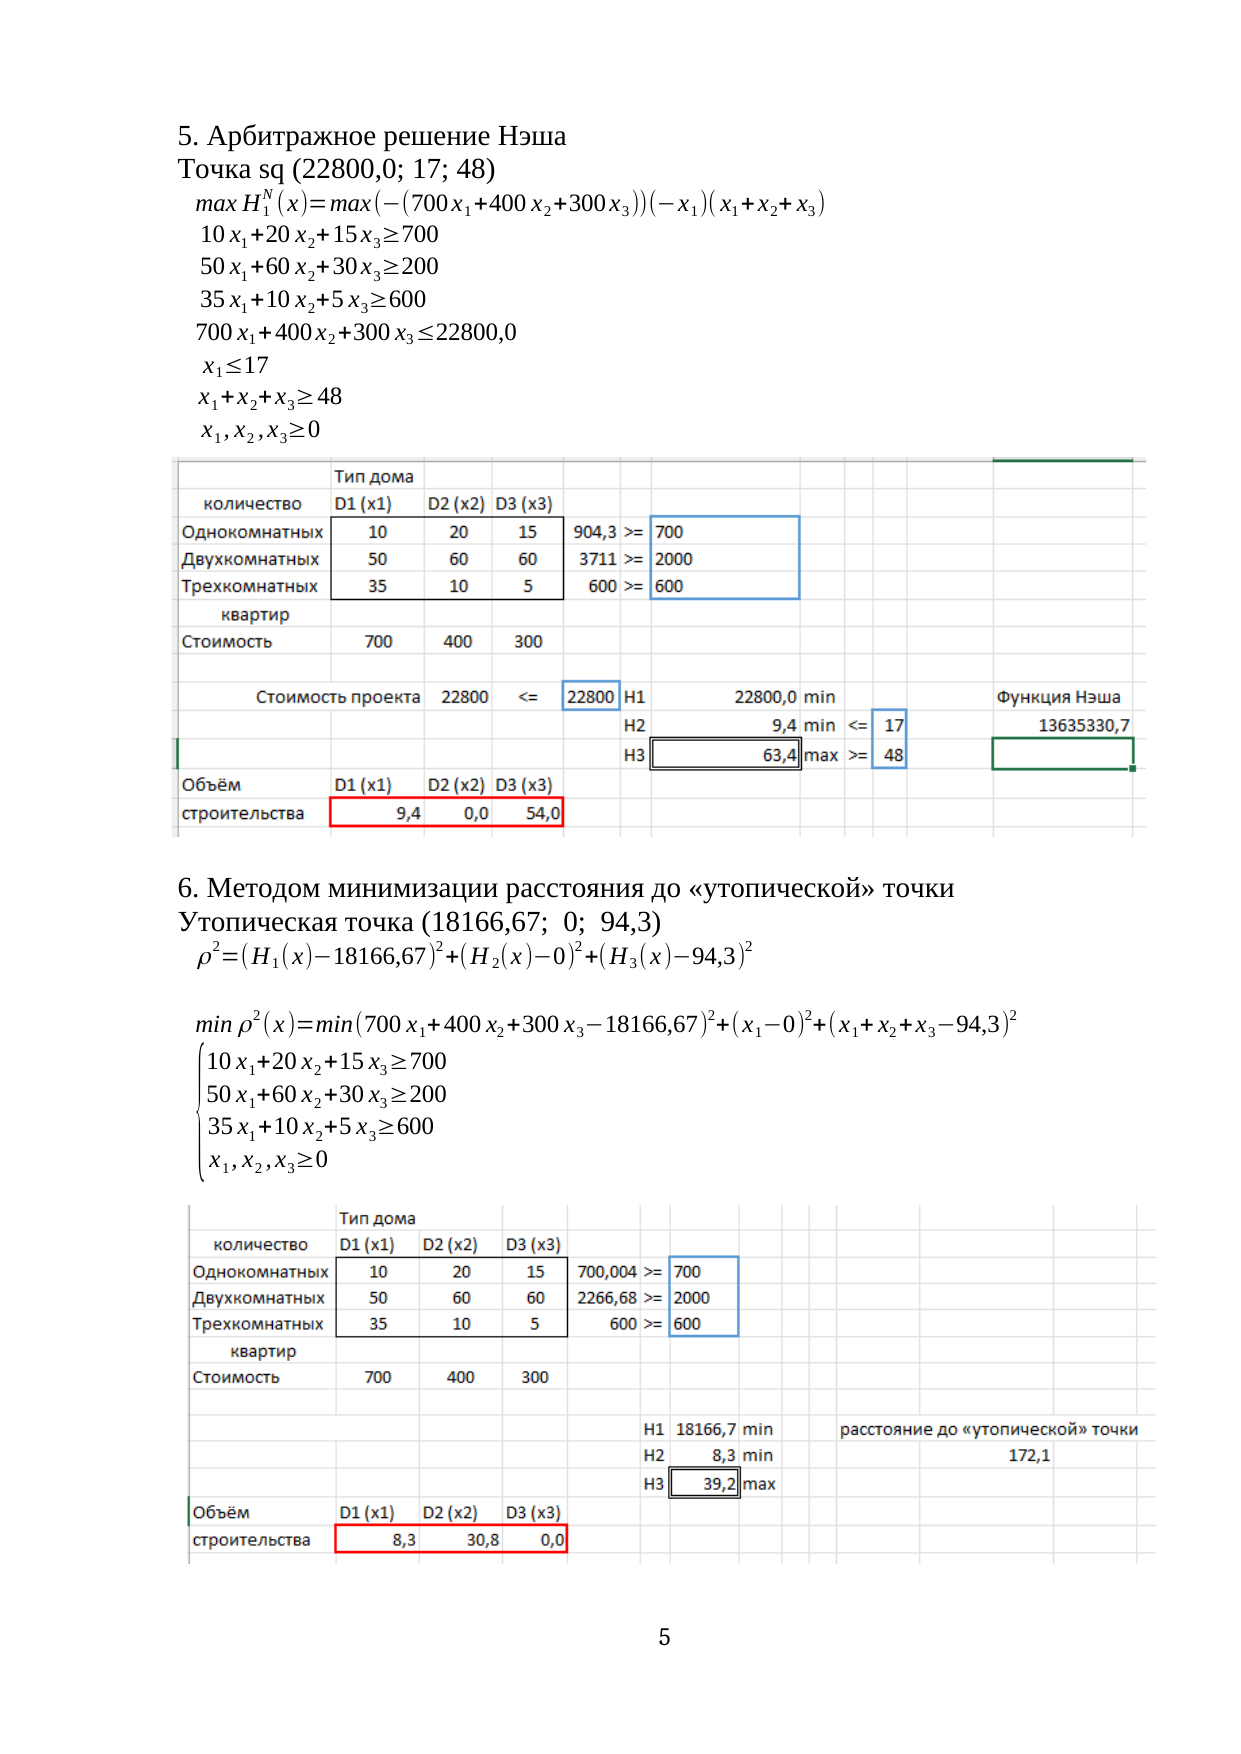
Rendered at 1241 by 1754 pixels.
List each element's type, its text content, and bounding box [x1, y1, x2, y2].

picture [171, 457, 1147, 837]
text 5. Арбитражное решение Нэша [177, 118, 1152, 152]
text 6. Методом минимизации расстояния до «утопической» точки [177, 871, 1152, 904]
text Точка sq (22800,0; 17; 48) [177, 152, 1152, 185]
picture [187, 1205, 1157, 1564]
text Утопическая точка (18166,67; 0; 94,3) [177, 904, 1152, 938]
